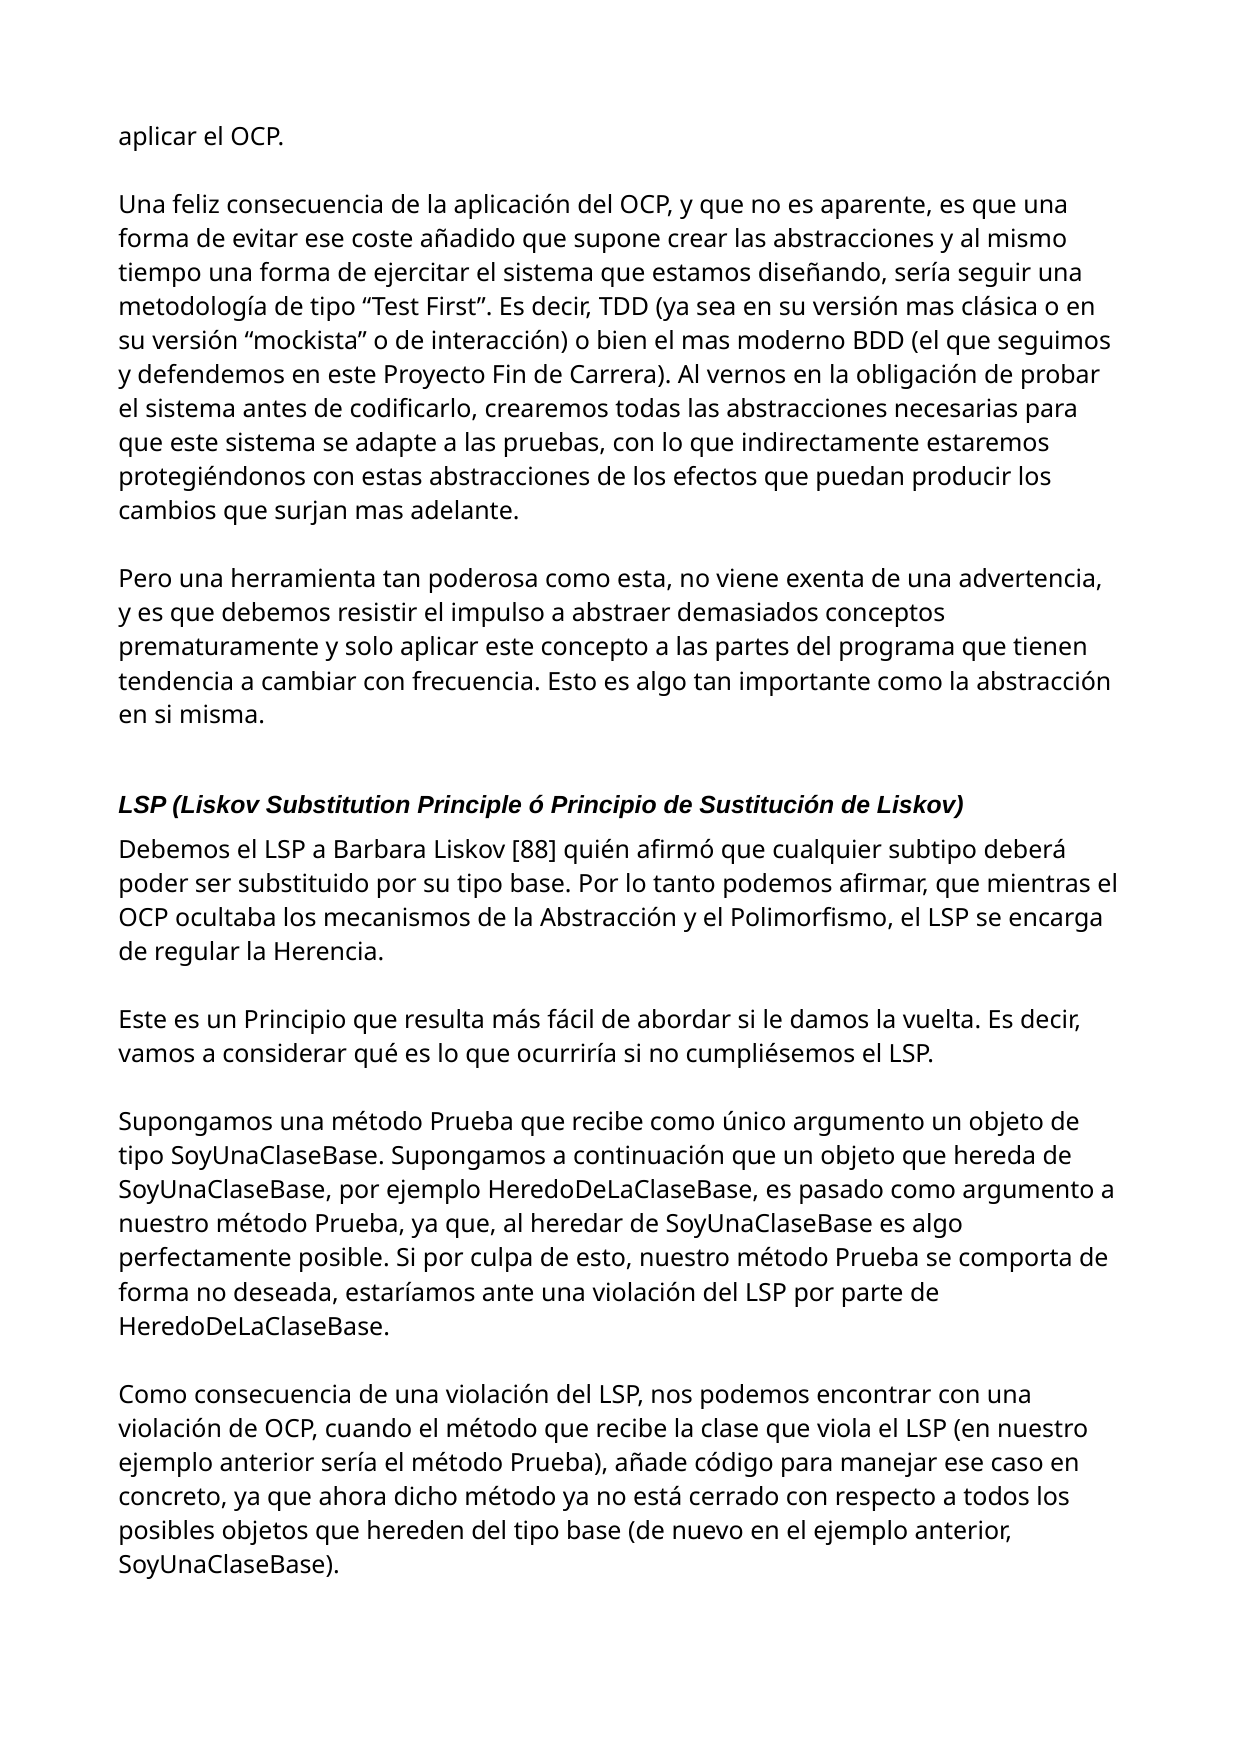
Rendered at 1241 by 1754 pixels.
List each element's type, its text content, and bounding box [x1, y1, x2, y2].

text Pero una herramienta tan poderosa como esta, no viene exenta de una advertencia, y es que debemos resistir el impulso a abstraer demasiados conceptos prematuramente y solo aplicar este concepto a las partes del programa que tienen tendencia a cambiar con frecuencia. Esto es algo tan importante como la abstracción en si misma. [118, 561, 1122, 731]
text Una feliz consecuencia de la aplicación del OCP, y que no es aparente, es que una forma de evitar ese coste añadido que supone crear las abstracciones y al mismo tiempo una forma de ejercitar el sistema que estamos diseñando, sería seguir una metodología de tipo “Test First”. Es decir, TDD (ya sea en su versión mas clásica o en su versión “mockista” o de interacción) o bien el mas moderno BDD (el que seguimos y defendemos en este Proyecto Fin de Carrera). Al vernos en la obligación de probar el sistema antes de codificarlo, crearemos todas las abstracciones necesarias para que este sistema se adapte a las pruebas, con lo que indirectamente estaremos protegiéndonos con estas abstracciones de los efectos que puedan producir los cambios que surjan mas adelante. [118, 186, 1122, 527]
text Como consecuencia de una violación del LSP, nos podemos encontrar con una violación de OCP, cuando el método que recibe la clase que viola el LSP (en nuestro ejemplo anterior sería el método Prueba), añade código para manejar ese caso en concreto, ya que ahora dicho método ya no está cerrado con respecto a todos los posibles objetos que hereden del tipo base (de nuevo en el ejemplo anterior, SoyUnaClaseBase). [118, 1376, 1122, 1581]
text Debemos el LSP a Barbara Liskov [88] quién afirmó que cualquier subtipo deberá poder ser substituido por su tipo base. Por lo tanto podemos afirmar, que mientras el OCP ocultaba los mecanismos de la Abstracción y el Polimorfismo, el LSP se encarga de regular la Herencia. [118, 831, 1122, 968]
text Supongamos una método Prueba que recibe como único argumento un objeto de tipo SoyUnaClaseBase. Supongamos a continuación que un objeto que hereda de SoyUnaClaseBase, por ejemplo HeredoDeLaClaseBase, es pasado como argumento a nuestro método Prueba, ya que, al heredar de SoyUnaClaseBase es algo perfectamente posible. Si por culpa de esto, nuestro método Prueba se comporta de forma no deseada, estaríamos ante una violación del LSP por parte de HeredoDeLaClaseBase. [118, 1104, 1122, 1342]
text Este es un Principio que resulta más fácil de abordar si le damos la vuelta. Es decir, vamos a considerar qué es lo que ocurriría si no cumpliésemos el LSP. [118, 1002, 1122, 1070]
subtitle LSP (Liskov Substitution Principle ó Principio de Sustitución de Liskov) [118, 790, 1122, 819]
text aplicar el OCP. [118, 118, 1122, 152]
